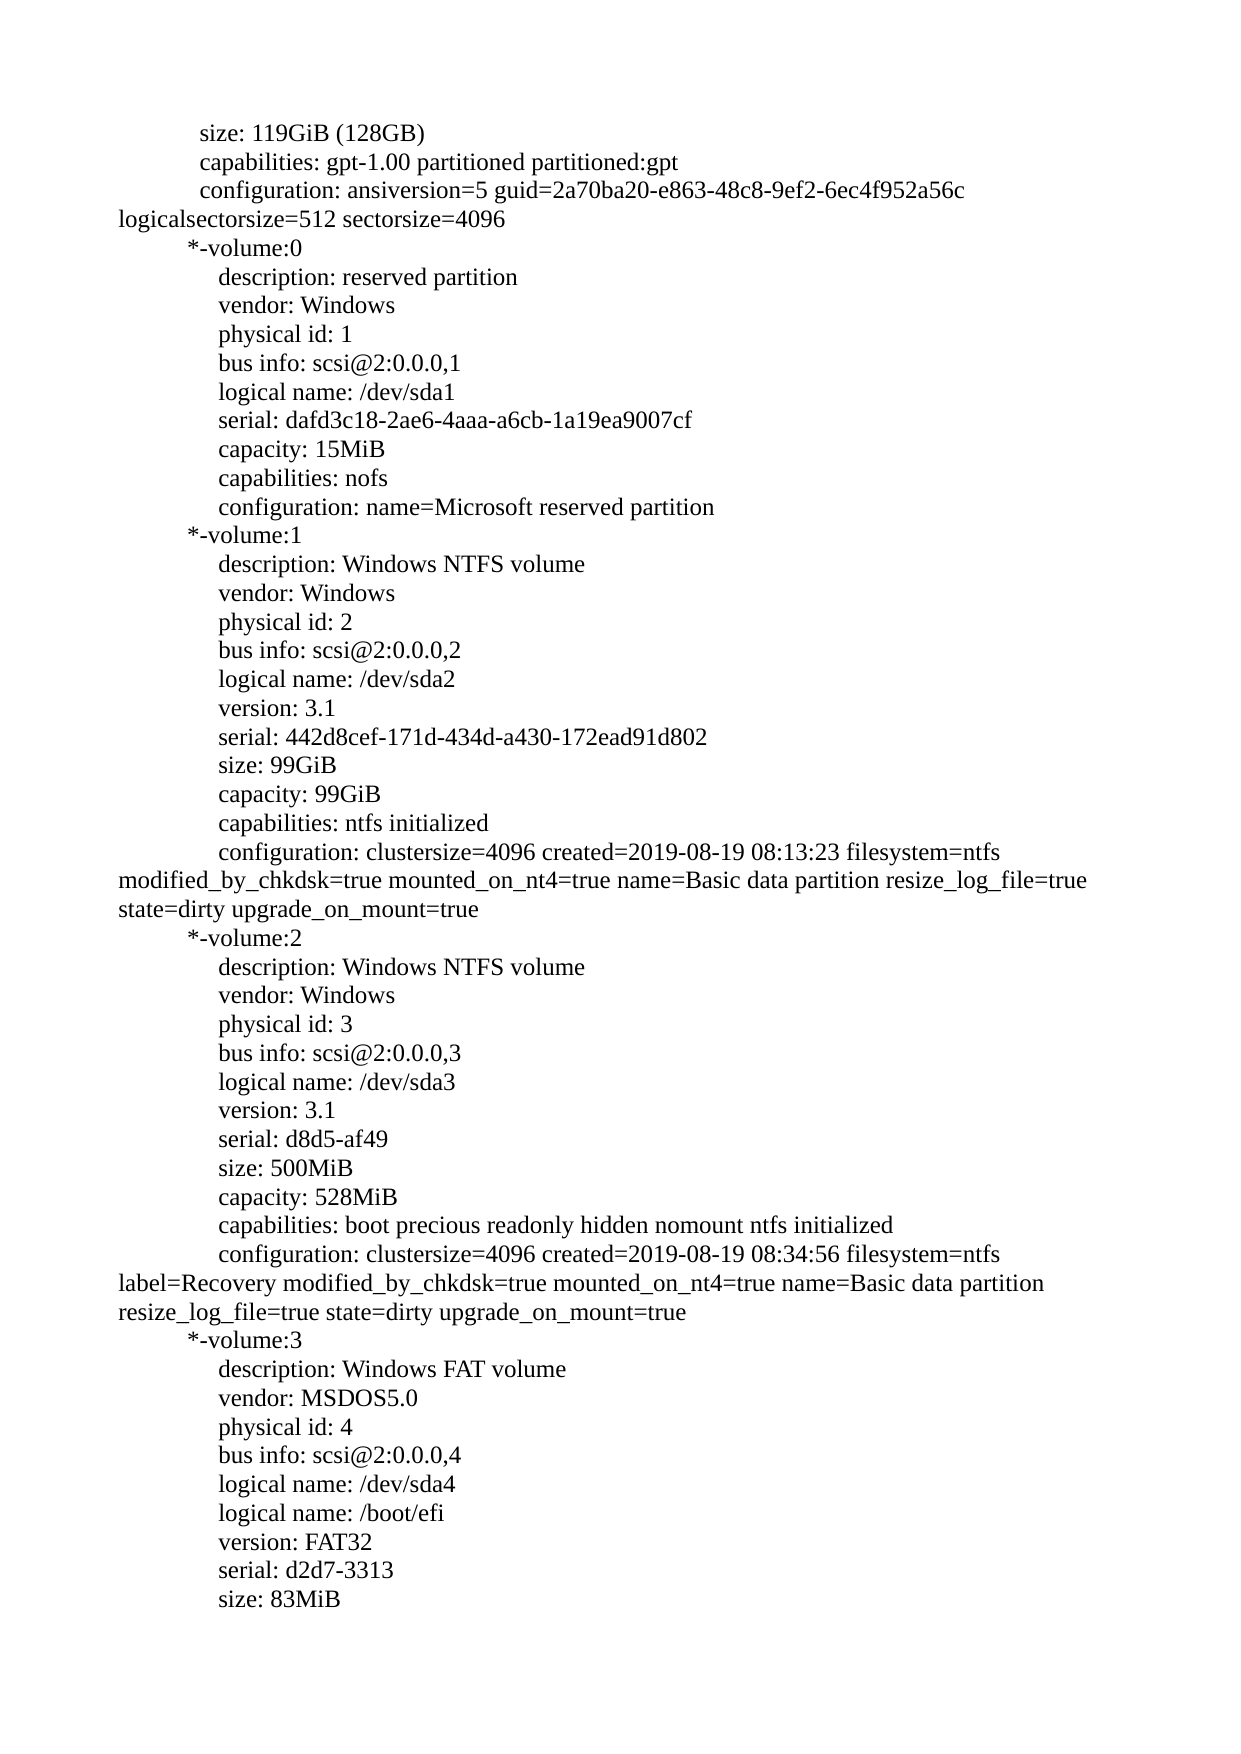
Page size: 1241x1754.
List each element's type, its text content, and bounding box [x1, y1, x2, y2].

text serial: 442d8cef-171d-434d-a430-172ead91d802 [118, 722, 1122, 751]
text bus info: scsi@2:0.0.0,2 [118, 636, 1122, 664]
text serial: d8d5-af49 [118, 1124, 1122, 1153]
text size: 99GiB [118, 751, 1122, 779]
text bus info: scsi@2:0.0.0,1 [118, 348, 1122, 377]
text serial: dafd3c18-2ae6-4aaa-a6cb-1a19ea9007cf [118, 406, 1122, 434]
text logical name: /dev/sda2 [118, 664, 1122, 693]
text logical name: /dev/sda1 [118, 377, 1122, 406]
text *-volume:3 [118, 1326, 1122, 1354]
text configuration: name=Microsoft reserved partition [118, 492, 1122, 521]
text configuration: ansiversion=5 guid=2a70ba20-e863-48c8-9ef2-6ec4f952a56c logicalsectorsize=512 sectorsize=4096 [118, 176, 1122, 233]
text capabilities: ntfs initialized [118, 808, 1122, 837]
text version: FAT32 [118, 1527, 1122, 1556]
text physical id: 3 [118, 1009, 1122, 1038]
text bus info: scsi@2:0.0.0,4 [118, 1441, 1122, 1469]
text *-volume:2 [118, 923, 1122, 952]
text configuration: clustersize=4096 created=2019-08-19 08:34:56 filesystem=ntfs label=Recovery modified_by_chkdsk=true mounted_on_nt4=true name=Basic data partition resize_log_file=true state=dirty upgrade_on_mount=true [118, 1239, 1122, 1326]
text capabilities: boot precious readonly hidden nomount ntfs initialized [118, 1211, 1122, 1239]
text description: reserved partition [118, 262, 1122, 291]
text capacity: 528MiB [118, 1182, 1122, 1211]
text vendor: Windows [118, 578, 1122, 607]
text configuration: clustersize=4096 created=2019-08-19 08:13:23 filesystem=ntfs modified_by_chkdsk=true mounted_on_nt4=true name=Basic data partition resize_log_file=true state=dirty upgrade_on_mount=true [118, 837, 1122, 923]
text capabilities: nofs [118, 463, 1122, 492]
text logical name: /dev/sda4 [118, 1469, 1122, 1498]
text capacity: 99GiB [118, 779, 1122, 808]
text size: 119GiB (128GB) [118, 118, 1122, 147]
text serial: d2d7-3313 [118, 1556, 1122, 1584]
text description: Windows FAT volume [118, 1354, 1122, 1383]
text physical id: 4 [118, 1412, 1122, 1441]
text physical id: 2 [118, 607, 1122, 636]
text description: Windows NTFS volume [118, 549, 1122, 578]
text vendor: Windows [118, 291, 1122, 319]
text version: 3.1 [118, 693, 1122, 722]
text bus info: scsi@2:0.0.0,3 [118, 1038, 1122, 1067]
text capacity: 15MiB [118, 434, 1122, 463]
text description: Windows NTFS volume [118, 952, 1122, 981]
text *-volume:1 [118, 521, 1122, 549]
text size: 500MiB [118, 1153, 1122, 1182]
text physical id: 1 [118, 319, 1122, 348]
text logical name: /boot/efi [118, 1498, 1122, 1527]
text size: 83MiB [118, 1584, 1122, 1613]
text vendor: Windows [118, 981, 1122, 1009]
text logical name: /dev/sda3 [118, 1067, 1122, 1096]
text capabilities: gpt-1.00 partitioned partitioned:gpt [118, 147, 1122, 176]
text *-volume:0 [118, 233, 1122, 262]
text version: 3.1 [118, 1096, 1122, 1124]
text vendor: MSDOS5.0 [118, 1383, 1122, 1412]
